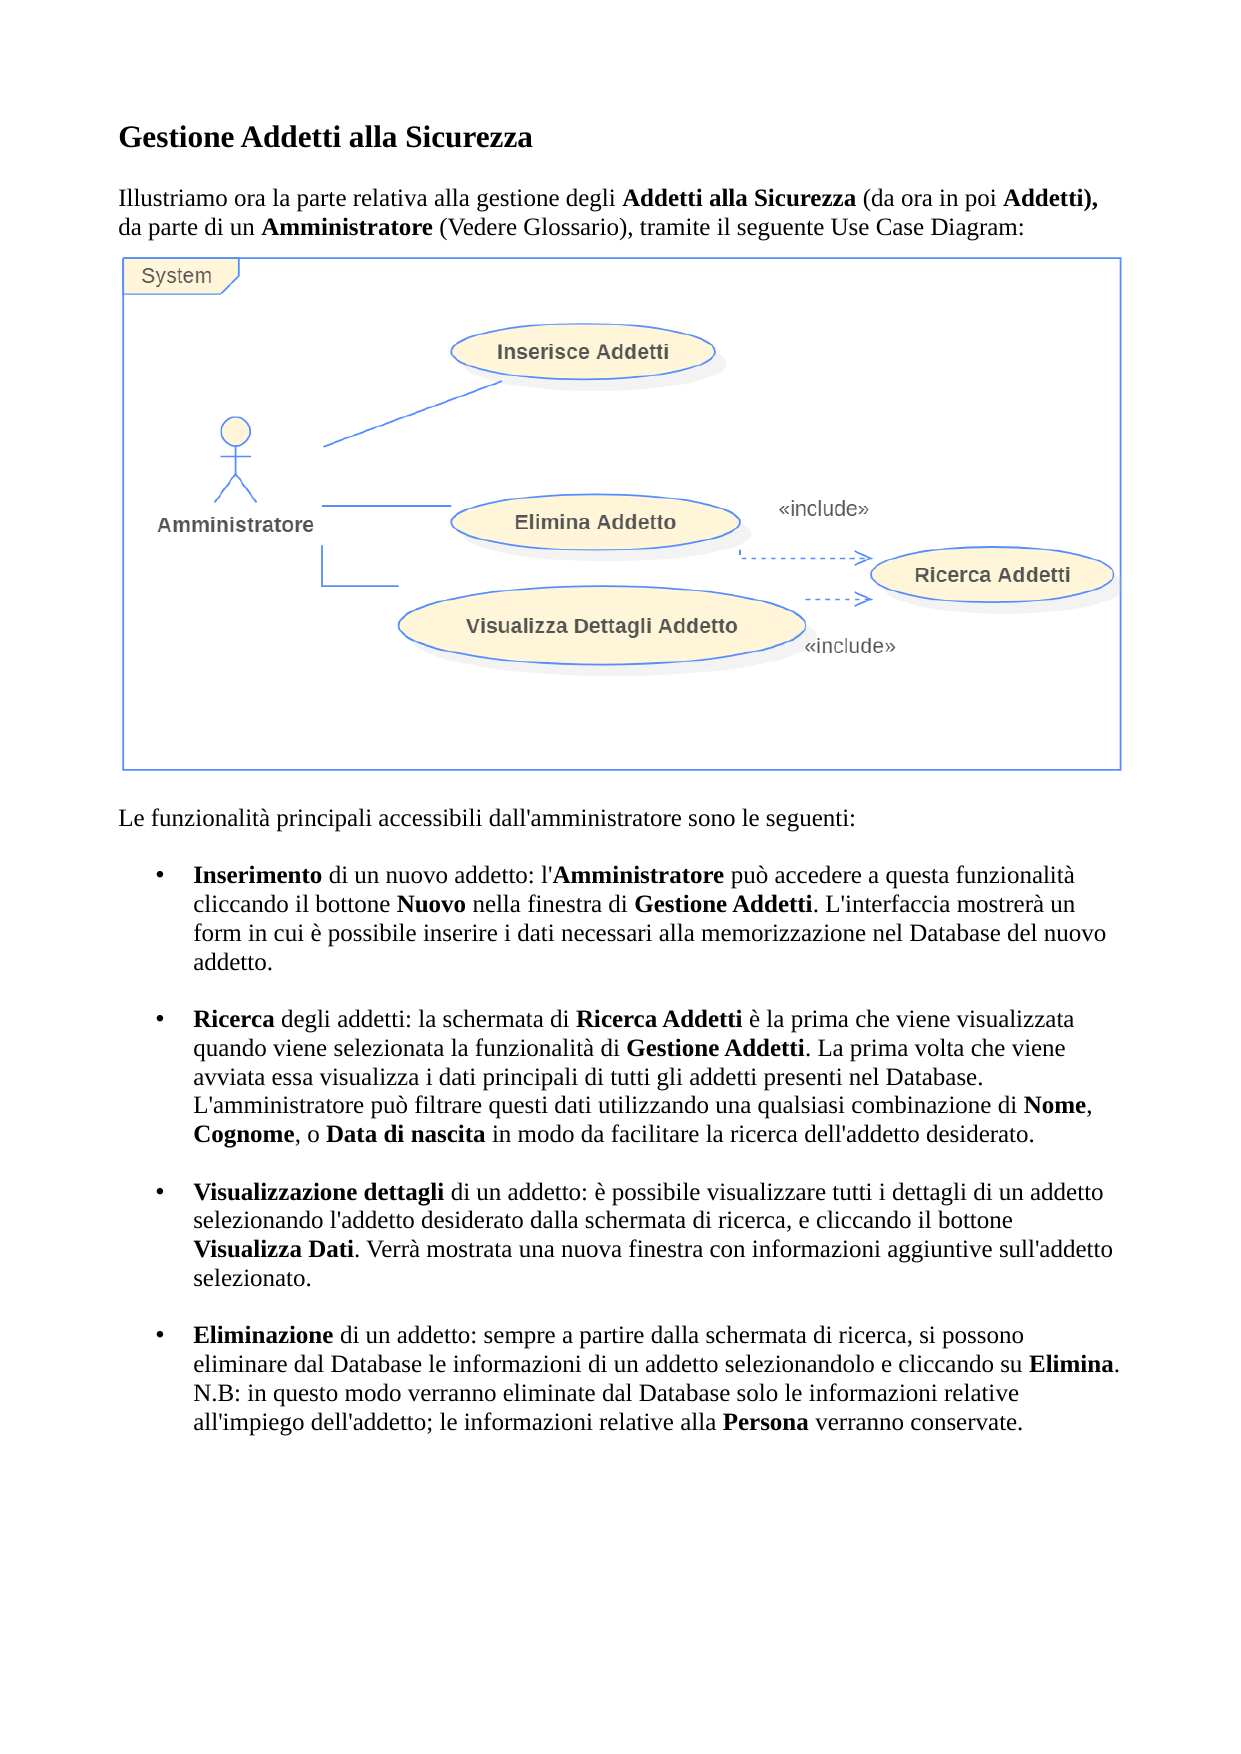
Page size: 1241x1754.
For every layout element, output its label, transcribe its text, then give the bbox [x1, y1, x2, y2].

text Le funzionalità principali accessibili dall'amministratore sono le seguenti: [118, 803, 1122, 832]
text Gestione Addetti alla Sicurezza [118, 118, 1122, 154]
text Illustriamo ora la parte relativa alla gestione degli Addetti alla Sicurezza (da ora in poi Addetti), da parte di un Amministratore (Vedere Glossario), tramite il seguente Use Case Diagram: [118, 183, 1122, 240]
list Visualizzazione dettagli di un addetto: è possibile visualizzare tutti i dettagli di un addetto selezionando l'addetto desiderato dalla schermata di ricerca, e cliccando il bottone Visualizza Dati. Verrà mostrata una nuova finestra con informazioni aggiuntive sull'addetto selezionato. [156, 1177, 1122, 1292]
list Inserimento di un nuovo addetto: l'Amministratore può accedere a questa funzionalità cliccando il bottone Nuovo nella finestra di Gestione Addetti. L'interfaccia mostrerà un form in cui è possibile inserire i dati necessari alla memorizzazione nel Database del nuovo addetto. [156, 860, 1122, 975]
list Ricerca degli addetti: la schermata di Ricerca Addetti è la prima che viene visualizzata quando viene selezionata la funzionalità di Gestione Addetti. La prima volta che viene avviata essa visualizza i dati principali di tutti gli addetti presenti nel Database. L'amministratore può filtrare questi dati utilizzando una qualsiasi combinazione di Nome, Cognome, o Data di nascita in modo da facilitare la ricerca dell'addetto desiderato. [156, 1004, 1122, 1148]
picture [118, 253, 1123, 774]
list Eliminazione di un addetto: sempre a partire dalla schermata di ricerca, si possono eliminare dal Database le informazioni di un addetto selezionandolo e cliccando su Elimina. [156, 1320, 1122, 1378]
list N.B: in questo modo verranno eliminate dal Database solo le informazioni relative all'impiego dell'addetto; le informazioni relative alla Persona verranno conservate. [156, 1378, 1122, 1435]
